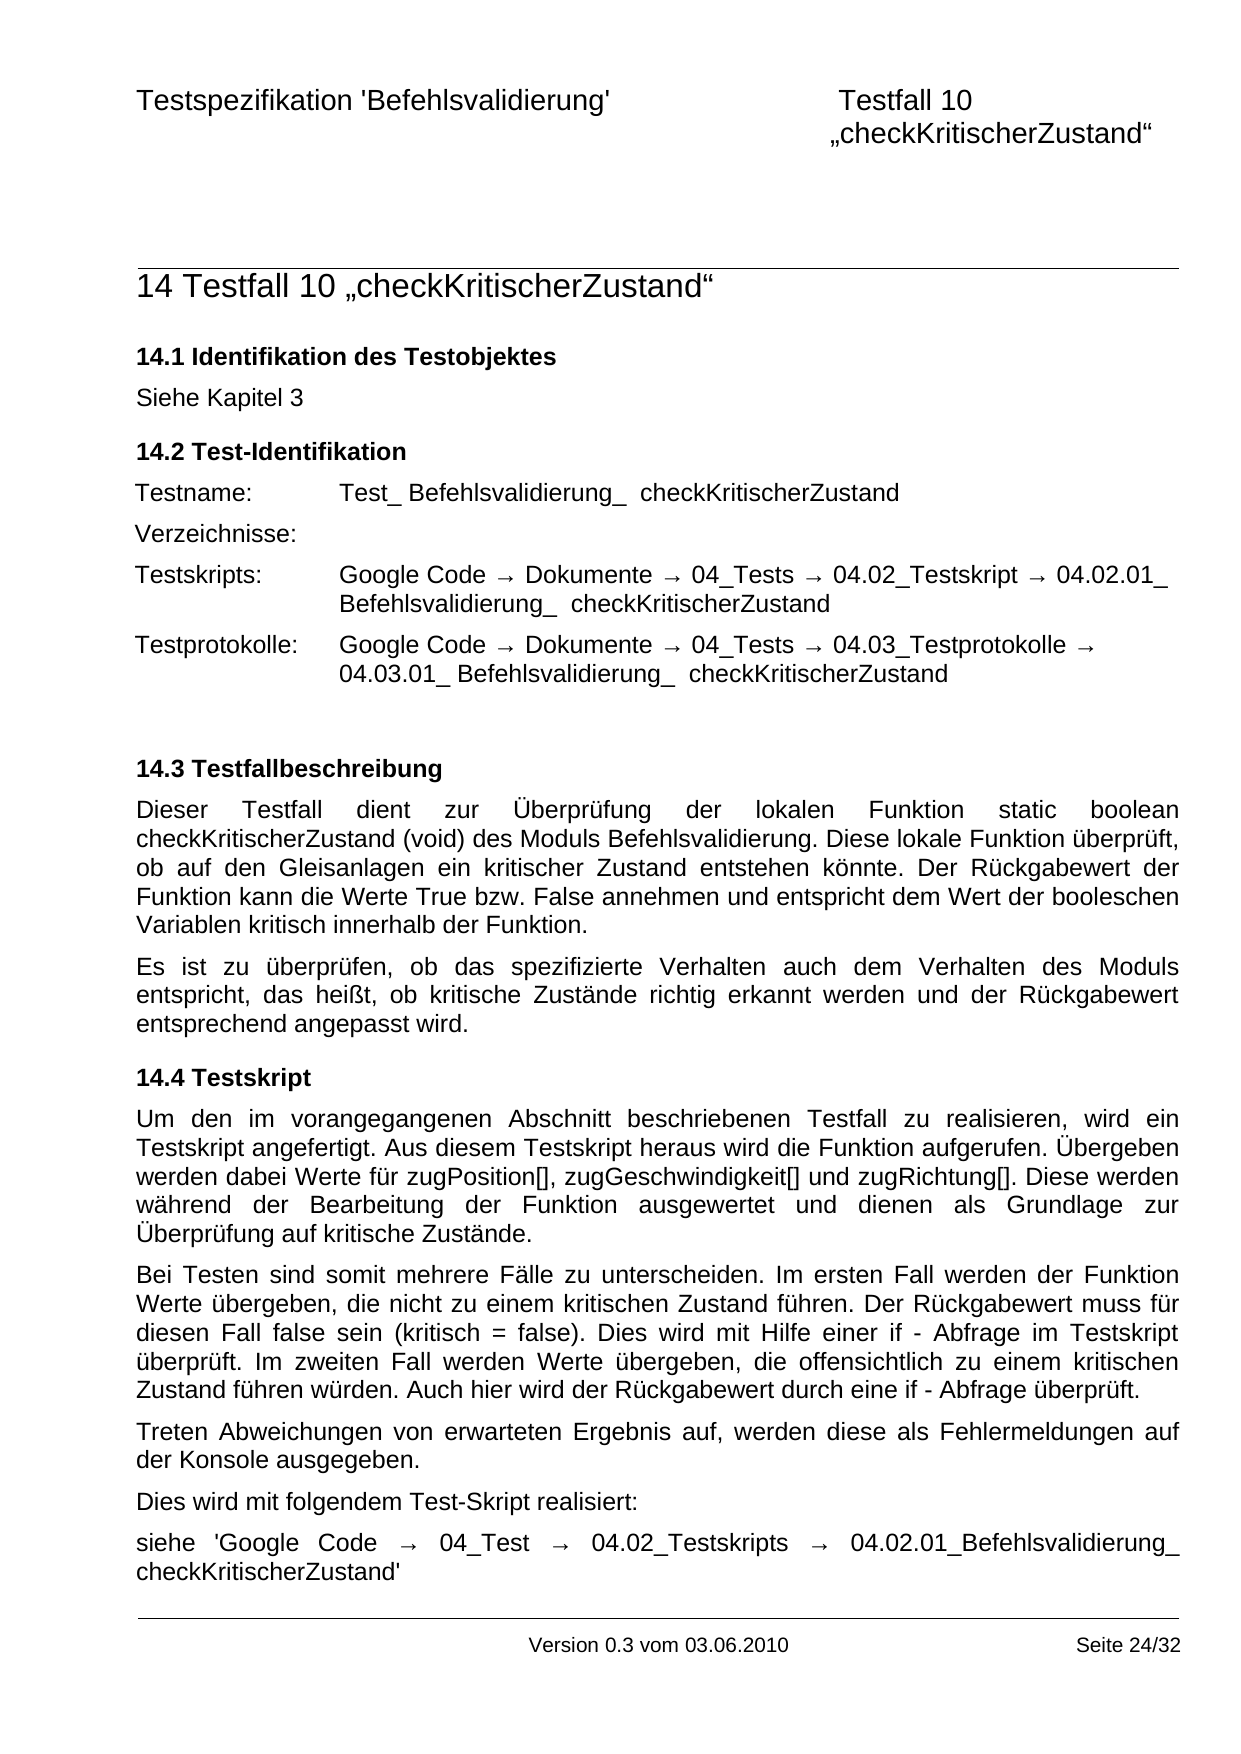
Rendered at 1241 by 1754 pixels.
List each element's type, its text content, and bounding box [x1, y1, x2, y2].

text Testname: Test_ Befehlsvalidierung_ checkKritischerZustand [134, 478, 1181, 507]
text Testprotokolle: Google Code → Dokumente → 04_Tests → 04.03_Testprotokolle → 04.03.01_ Befehlsvalidierung_ checkKritischerZustand [134, 631, 1181, 688]
subtitle Testfallbeschreibung [136, 754, 1181, 783]
subtitle Testfall 10 „checkKritischerZustand“ [136, 289, 1181, 304]
text Dieser Testfall dient zur Überprüfung der lokalen Funktion static boolean checkKritischerZustand (void) des Moduls Befehlsvalidierung. Diese lokale Funktion überprüft, ob auf den Gleisanlagen ein kritischer Zustand entstehen könnte. Der Rückgabewert der Funktion kann die Werte True bzw. False annehmen und entspricht dem Wert der booleschen Variablen kritisch innerhalb der Funktion. [136, 796, 1181, 939]
subtitle Test-Identifikation [136, 437, 1181, 466]
text Treten Abweichungen von erwarteten Ergebnis auf, werden diese als Fehlermeldungen auf der Konsole ausgegeben. [136, 1417, 1181, 1474]
text Um den im vorangegangenen Abschnitt beschriebenen Testfall zu realisieren, wird ein Testskript angefertigt. Aus diesem Testskript heraus wird die Funktion aufgerufen. Übergeben werden dabei Werte für zugPosition[], zugGeschwindigkeit[] und zugRichtung[]. Diese werden während der Bearbeitung der Funktion ausgewertet und dienen als Grundlage zur Überprüfung auf kritische Zustände. [136, 1104, 1181, 1248]
text Siehe Kapitel 3 [136, 383, 1181, 412]
text Bei Testen sind somit mehrere Fälle zu unterscheiden. Im ersten Fall werden der Funktion Werte übergeben, die nicht zu einem kritischen Zustand führen. Der Rückgabewert muss für diesen Fall false sein (kritisch = false). Dies wird mit Hilfe einer if - Abfrage im Testskript überprüft. Im zweiten Fall werden Werte übergeben, die offensichtlich zu einem kritischen Zustand führen würden. Auch hier wird der Rückgabewert durch eine if - Abfrage überprüft. [136, 1261, 1181, 1404]
text Es ist zu überprüfen, ob das spezifizierte Verhalten auch dem Verhalten des Moduls entspricht, das heißt, ob kritische Zustände richtig erkannt werden und der Rückgabewert entsprechend angepasst wird. [136, 952, 1181, 1038]
text Dies wird mit folgendem Test-Skript realisiert: [136, 1487, 1181, 1516]
subtitle Identifikation des Testobjektes [136, 342, 1181, 371]
text Testskripts: Google Code → Dokumente → 04_Tests → 04.02_Testskript → 04.02.01_ Befehlsvalidierung_ checkKritischerZustand [134, 561, 1181, 618]
text siehe 'Google Code → 04_Test → 04.02_Testskripts → 04.02.01_Befehlsvalidierung_ checkKritischerZustand' [136, 1528, 1181, 1586]
text Verzeichnisse: [134, 519, 1181, 548]
subtitle Testskript [136, 1063, 1181, 1092]
